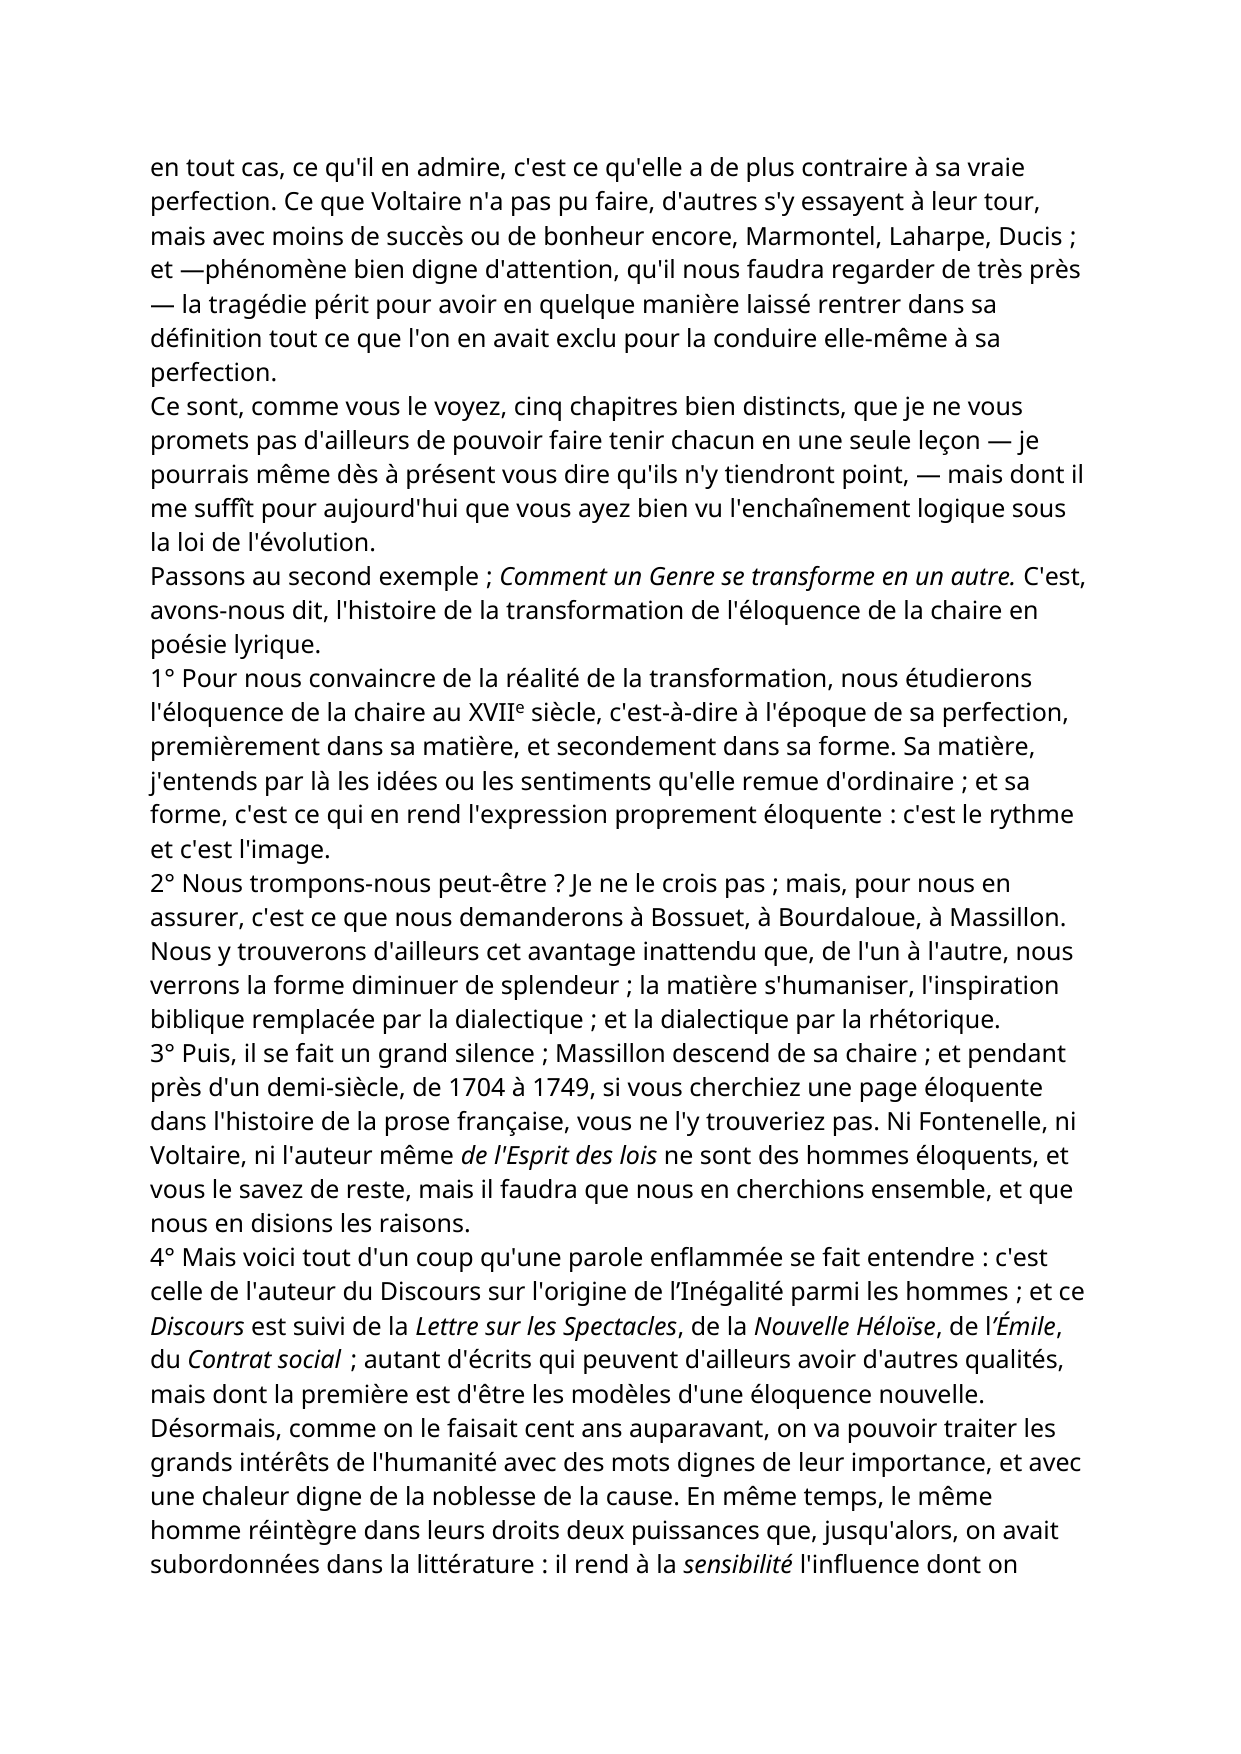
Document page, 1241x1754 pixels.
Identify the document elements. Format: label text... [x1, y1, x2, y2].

text Ce sont, comme vous le voyez, cinq chapitres bien distincts, que je ne vous promets pas d'ailleurs de pouvoir faire tenir chacun en une seule leçon — je pourrais même dès à présent vous dire qu'ils n'y tiendront point, — mais dont il me suffît pour aujourd'hui que vous ayez bien vu l'enchaînement logique sous la loi de l'évolution. [150, 388, 1091, 559]
text 1° Pour nous convaincre de la réalité de la transformation, nous étudierons l'éloquence de la chaire au XVIIe siècle, c'est-à-dire à l'époque de sa perfection, premièrement dans sa matière, et secondement dans sa forme. Sa matière, j'entends par là les idées ou les sentiments qu'elle remue d'ordinaire ; et sa forme, c'est ce qui en rend l'expression proprement éloquente : c'est le rythme et c'est l'image. [150, 661, 1091, 865]
text Passons au second exemple ; Comment un Genre se transforme en un autre. C'est, avons-nous dit, l'histoire de la transformation de l'éloquence de la chaire en poésie lyrique. [150, 559, 1091, 661]
text 3° Puis, il se fait un grand silence ; Massillon descend de sa chaire ; et pendant près d'un demi-siècle, de 1704 à 1749, si vous cherchiez une page éloquente dans l'histoire de la prose française, vous ne l'y trouveriez pas. Ni Fontenelle, ni Voltaire, ni l'auteur même de l'Esprit des lois ne sont des hommes éloquents, et vous le savez de reste, mais il faudra que nous en cherchions ensemble, et que nous en disions les raisons. [150, 1036, 1091, 1240]
text 4° Mais voici tout d'un coup qu'une parole enflammée se fait entendre : c'est celle de l'auteur du Discours sur l'origine de l’Inégalité parmi les hommes ; et ce Discours est suivi de la Lettre sur les Spectacles, de la Nouvelle Héloïse, de l’Émile, du Contrat social ; autant d'écrits qui peuvent d'ailleurs avoir d'autres qualités, mais dont la première est d'être les modèles d'une éloquence nouvelle. Désormais, comme on le faisait cent ans auparavant, on va pouvoir traiter les grands intérêts de l'humanité avec des mots dignes de leur importance, et avec une chaleur digne de la noblesse de la cause. En même temps, le même homme réintègre dans leurs droits deux puissances que, jusqu'alors, on avait subordonnées dans la littérature : il rend à la sensibilité l'influence dont on [150, 1240, 1091, 1581]
text en tout cas, ce qu'il en admire, c'est ce qu'elle a de plus contraire à sa vraie perfection. Ce que Voltaire n'a pas pu faire, d'autres s'y essayent à leur tour, mais avec moins de succès ou de bonheur encore, Marmontel, Laharpe, Ducis ; et —phénomène bien digne d'attention, qu'il nous faudra regarder de très près — la tragédie périt pour avoir en quelque manière laissé rentrer dans sa définition tout ce que l'on en avait exclu pour la conduire elle-même à sa perfection. [150, 150, 1091, 388]
text 2° Nous trompons-nous peut-être ? Je ne le crois pas ; mais, pour nous en assurer, c'est ce que nous demanderons à Bossuet, à Bourdaloue, à Massillon. Nous y trouverons d'ailleurs cet avantage inattendu que, de l'un à l'autre, nous verrons la forme diminuer de splendeur ; la matière s'humaniser, l'inspiration biblique remplacée par la dialectique ; et la dialectique par la rhétorique. [150, 865, 1091, 1036]
